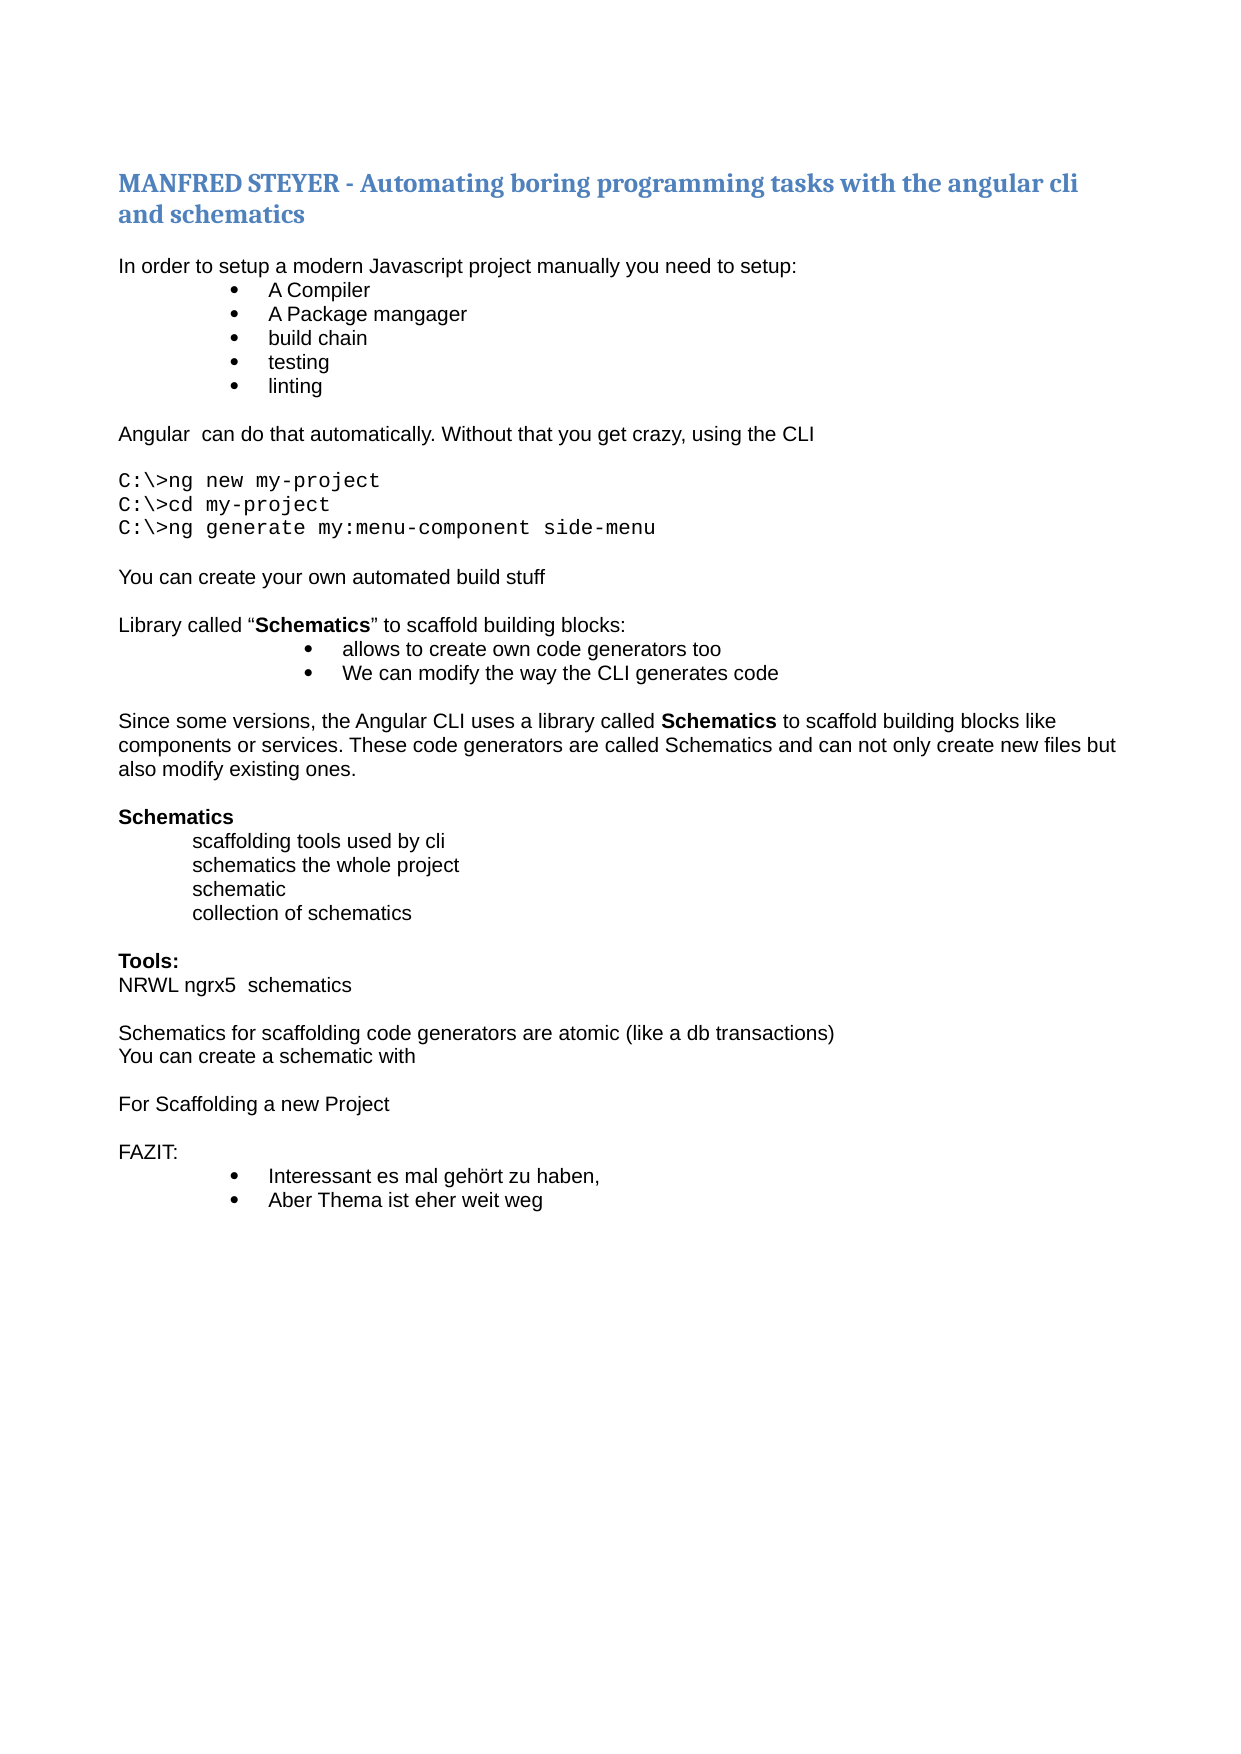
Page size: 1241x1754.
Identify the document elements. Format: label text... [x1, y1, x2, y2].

list A Package mangager [231, 302, 1122, 326]
list Interessant es mal gehört zu haben, [231, 1164, 1122, 1188]
list testing [231, 350, 1122, 374]
list linting [231, 374, 1122, 398]
text schematics the whole project [118, 853, 1122, 877]
text collection of schematics [118, 901, 1122, 924]
text FAZIT: [118, 1116, 1122, 1164]
list build chain [231, 326, 1122, 350]
list allows to create own code generators too [304, 637, 1122, 661]
text scaffolding tools used by cli [118, 829, 1122, 853]
text For Scaffolding a new Project [118, 1092, 1122, 1116]
text C:\>ng new my-project [118, 470, 1122, 494]
list A Compiler [231, 278, 1122, 302]
list We can modify the way the CLI generates code [304, 661, 1122, 685]
list Aber Thema ist eher weit weg [231, 1188, 1122, 1212]
text schematic [118, 877, 1122, 901]
text C:\>cd my-project [118, 494, 1122, 517]
text You can create a schematic with [118, 1044, 1122, 1068]
subtitle MANFRED STEYER - Automating boring programming tasks with the angular cli and schematics [118, 168, 1122, 230]
text Angular can do that automatically. Without that you get crazy, using the CLI [118, 422, 1122, 446]
text C:\>ng generate my:menu-component side-menu [118, 517, 1122, 541]
text You can create your own automated build stuff [118, 565, 1122, 589]
text Since some versions, the Angular CLI uses a library called Schematics to scaffold building blocks like components or services. These code generators are called Schematics and can not only create new files but also modify existing ones. [118, 709, 1122, 781]
text Tools: NRWL ngrx5 schematics [118, 948, 1122, 996]
text Schematics for scaffolding code generators are atomic (like a db transactions) [118, 1020, 1122, 1044]
text Library called “Schematics” to scaffold building blocks: [118, 613, 1122, 637]
text Schematics [118, 805, 1122, 829]
text In order to setup a modern Javascript project manually you need to setup: [118, 254, 1122, 278]
